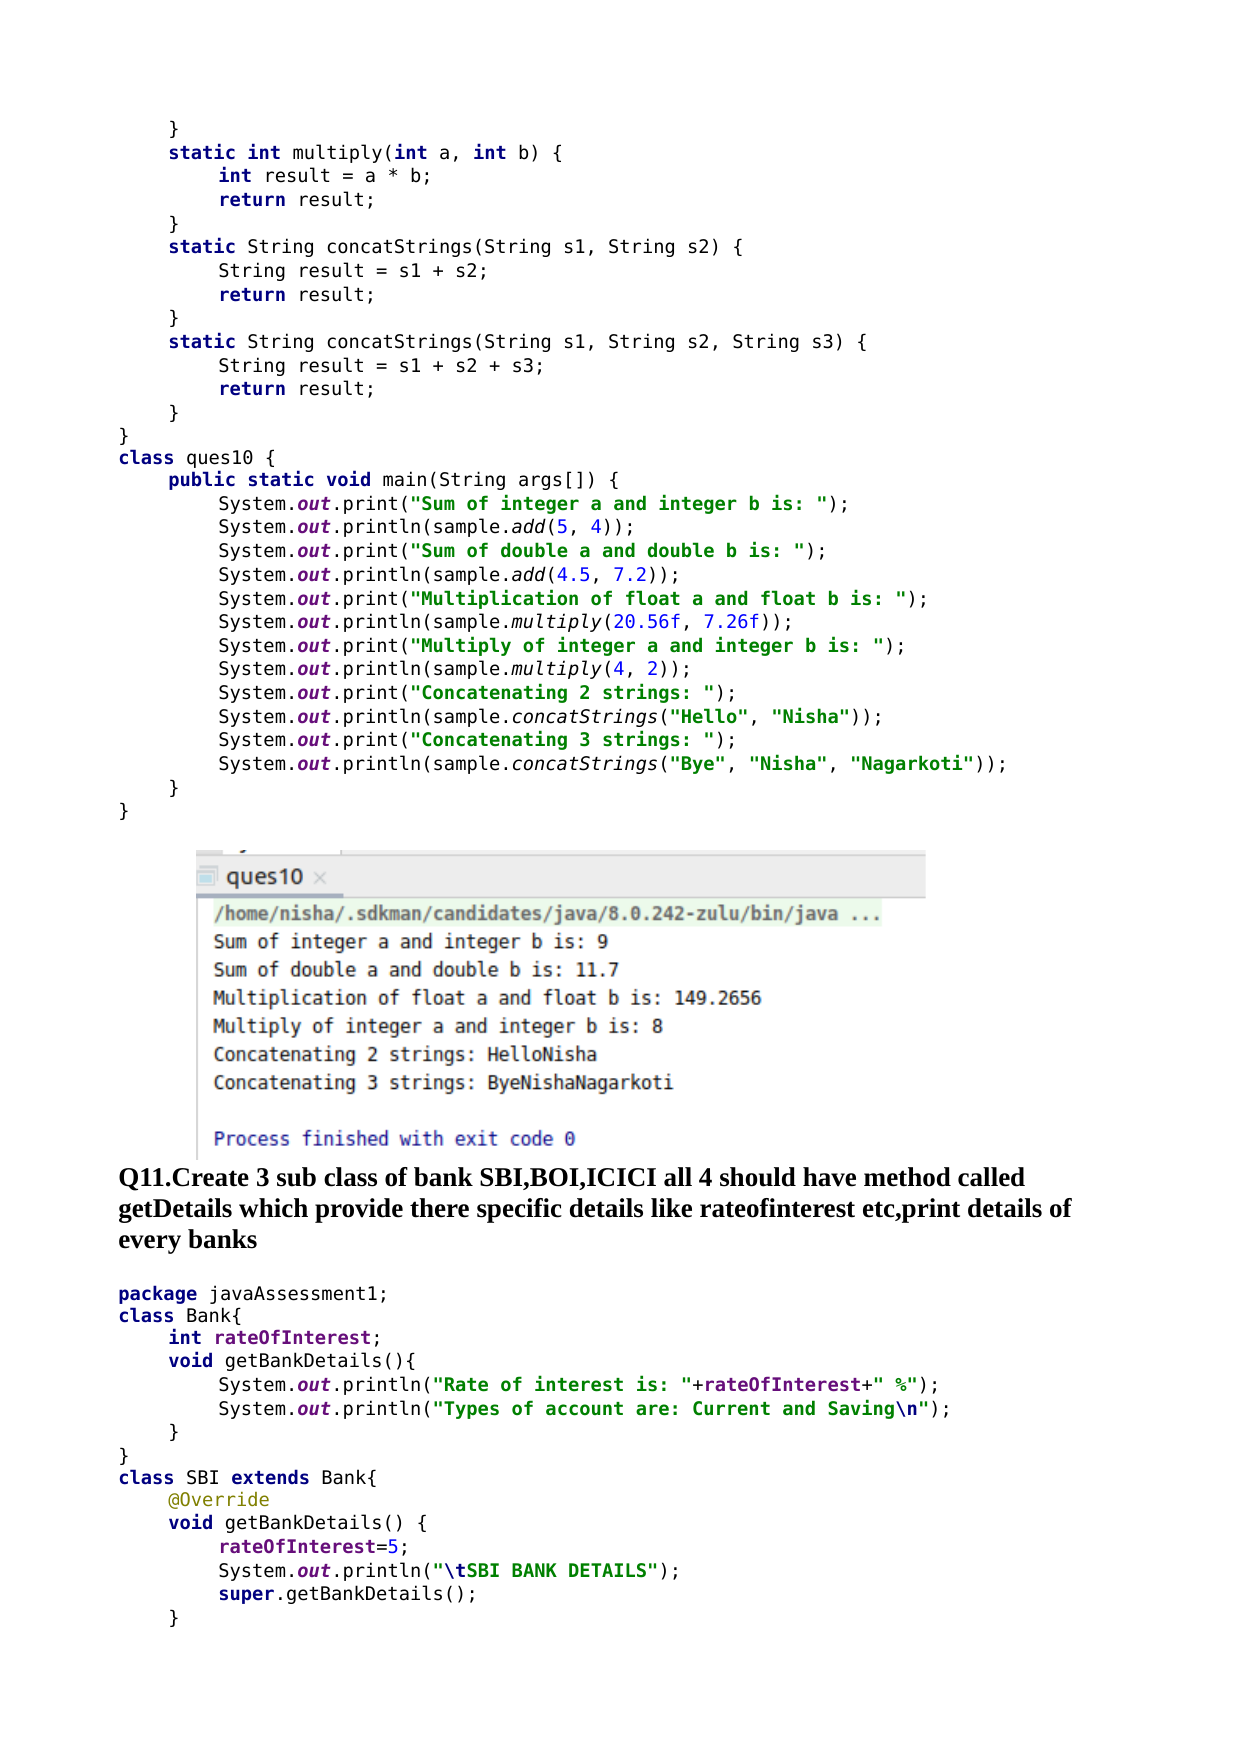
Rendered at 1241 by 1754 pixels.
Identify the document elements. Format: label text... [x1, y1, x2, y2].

text System.out.print("Sum of integer a and integer b is: "); [118, 493, 1122, 517]
text System.out.print("Concatenating 2 strings: "); [118, 682, 1122, 706]
text return result; [118, 378, 1122, 402]
text class SBI extends Bank{ [118, 1467, 1122, 1489]
text System.out.println(sample.multiply(20.56f, 7.26f)); [118, 611, 1122, 635]
text System.out.println(sample.concatStrings("Hello", "Nisha")); [118, 706, 1122, 729]
text System.out.print("Multiplication of float a and float b is: "); [118, 587, 1122, 611]
text String result = s1 + s2; [118, 260, 1122, 284]
text System.out.println(sample.multiply(4, 2)); [118, 658, 1122, 682]
text System.out.println(sample.concatStrings("Bye", "Nisha", "Nagarkoti")); [118, 753, 1122, 777]
text } [118, 307, 1122, 331]
text static String concatStrings(String s1, String s2) { [118, 236, 1122, 260]
text System.out.print("Multiply of integer a and integer b is: "); [118, 635, 1122, 658]
text class Bank{ [118, 1305, 1122, 1327]
text } [118, 426, 1122, 447]
text return result; [118, 284, 1122, 307]
text System.out.print("Concatenating 3 strings: "); [118, 729, 1122, 753]
text int result = a * b; [118, 165, 1122, 189]
picture [196, 850, 926, 1160]
text } [118, 1607, 1122, 1631]
text void getBankDetails(){ [118, 1350, 1122, 1374]
text } [118, 800, 1122, 822]
text class ques10 { [118, 447, 1122, 469]
text public static void main(String args[]) { [118, 469, 1122, 493]
text package javaAssessment1; [118, 1283, 1122, 1305]
text System.out.println("\tSBI BANK DETAILS"); [118, 1559, 1122, 1583]
text super.getBankDetails(); [118, 1583, 1122, 1607]
text String result = s1 + s2 + s3; [118, 354, 1122, 378]
text } [118, 777, 1122, 800]
text @Override [118, 1489, 1122, 1512]
text Q11.Create 3 sub class of bank SBI,BOI,ICICI all 4 should have method called getDetails which provide there specific details like rateofinterest etc,print details of every banks [118, 1161, 1122, 1254]
text System.out.println(sample.add(4.5, 7.2)); [118, 564, 1122, 587]
text } [118, 402, 1122, 426]
text System.out.println(sample.add(5, 4)); [118, 517, 1122, 540]
text System.out.println("Types of account are: Current and Saving\n"); [118, 1398, 1122, 1421]
text } [118, 213, 1122, 236]
text rateOfInterest=5; [118, 1536, 1122, 1559]
text int rateOfInterest; [118, 1327, 1122, 1350]
text System.out.print("Sum of double a and double b is: "); [118, 540, 1122, 564]
text } [118, 1421, 1122, 1445]
text return result; [118, 189, 1122, 213]
text static String concatStrings(String s1, String s2, String s3) { [118, 331, 1122, 354]
text } [118, 1445, 1122, 1467]
text static int multiply(int a, int b) { [118, 142, 1122, 165]
text void getBankDetails() { [118, 1512, 1122, 1536]
text } [118, 118, 1122, 142]
text System.out.println("Rate of interest is: "+rateOfInterest+" %"); [118, 1374, 1122, 1398]
